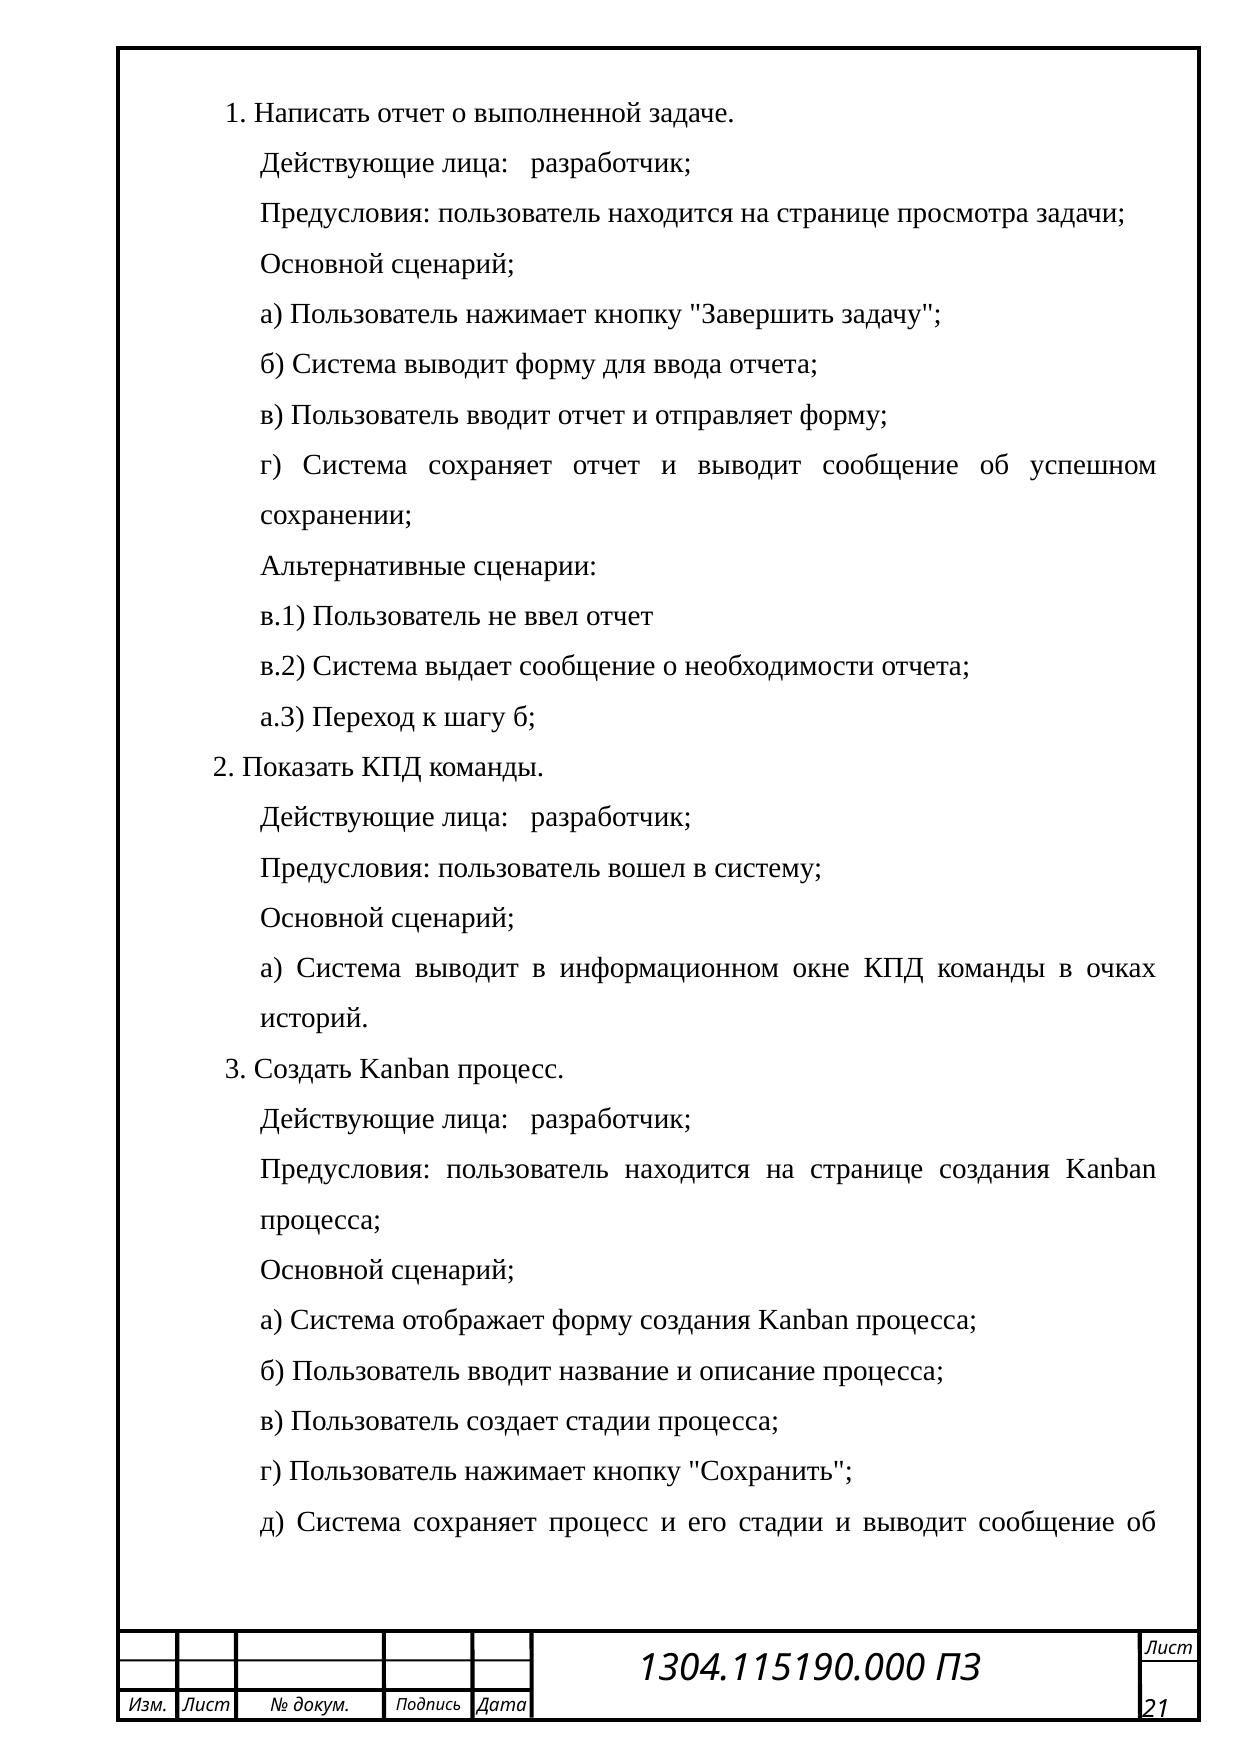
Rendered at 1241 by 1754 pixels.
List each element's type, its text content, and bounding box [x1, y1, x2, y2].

text Основной сценарий; [260, 246, 1157, 279]
text г) Пользователь нажимает кнопку "Сохранить"; [260, 1453, 1157, 1487]
text Предусловия: пользователь находится на странице просмотра задачи; [260, 196, 1157, 229]
text б) Система выводит форму для ввода отчета; [260, 347, 1157, 380]
text Основной сценарий; [260, 1252, 1157, 1286]
text Предусловия: пользователь находится на странице создания Kanban процесса; [260, 1152, 1157, 1235]
text а) Система отображает форму создания Kanban процесса; [260, 1302, 1157, 1336]
text в) Пользователь вводит отчет и отправляет форму; [260, 397, 1157, 430]
text а) Пользователь нажимает кнопку "Завершить задачу"; [260, 296, 1157, 330]
text Предусловия: пользователь вошел в систему; [260, 850, 1157, 883]
text Действующие лица: разработчик; [260, 1101, 1157, 1135]
text 1. Написать отчет о выполненной задаче. [224, 95, 1157, 128]
text Действующие лица: разработчик; [260, 799, 1157, 833]
text в.1) Пользователь не ввел отчет [260, 598, 1157, 632]
text а) Система выводит в информационном окне КПД команды в очках историй. [260, 950, 1157, 1034]
text г) Система сохраняет отчет и выводит сообщение об успешном сохранении; [260, 447, 1157, 531]
text б) Пользователь вводит название и описание процесса; [260, 1353, 1157, 1386]
text д) Система сохраняет процесс и его стадии и выводит сообщение об [260, 1504, 1157, 1537]
text в.2) Система выдает сообщение о необходимости отчета; [260, 648, 1157, 682]
text Альтернативные сценарии: [260, 548, 1157, 581]
text 2. Показать КПД команды. [148, 749, 1157, 783]
text Основной сценарий; [260, 900, 1157, 933]
text в) Пользователь создает стадии процесса; [260, 1403, 1157, 1437]
text 3. Создать Kanban процесс. [224, 1051, 1157, 1084]
text Действующие лица: разработчик; [260, 145, 1157, 179]
text а.3) Переход к шагу б; [260, 699, 1157, 732]
